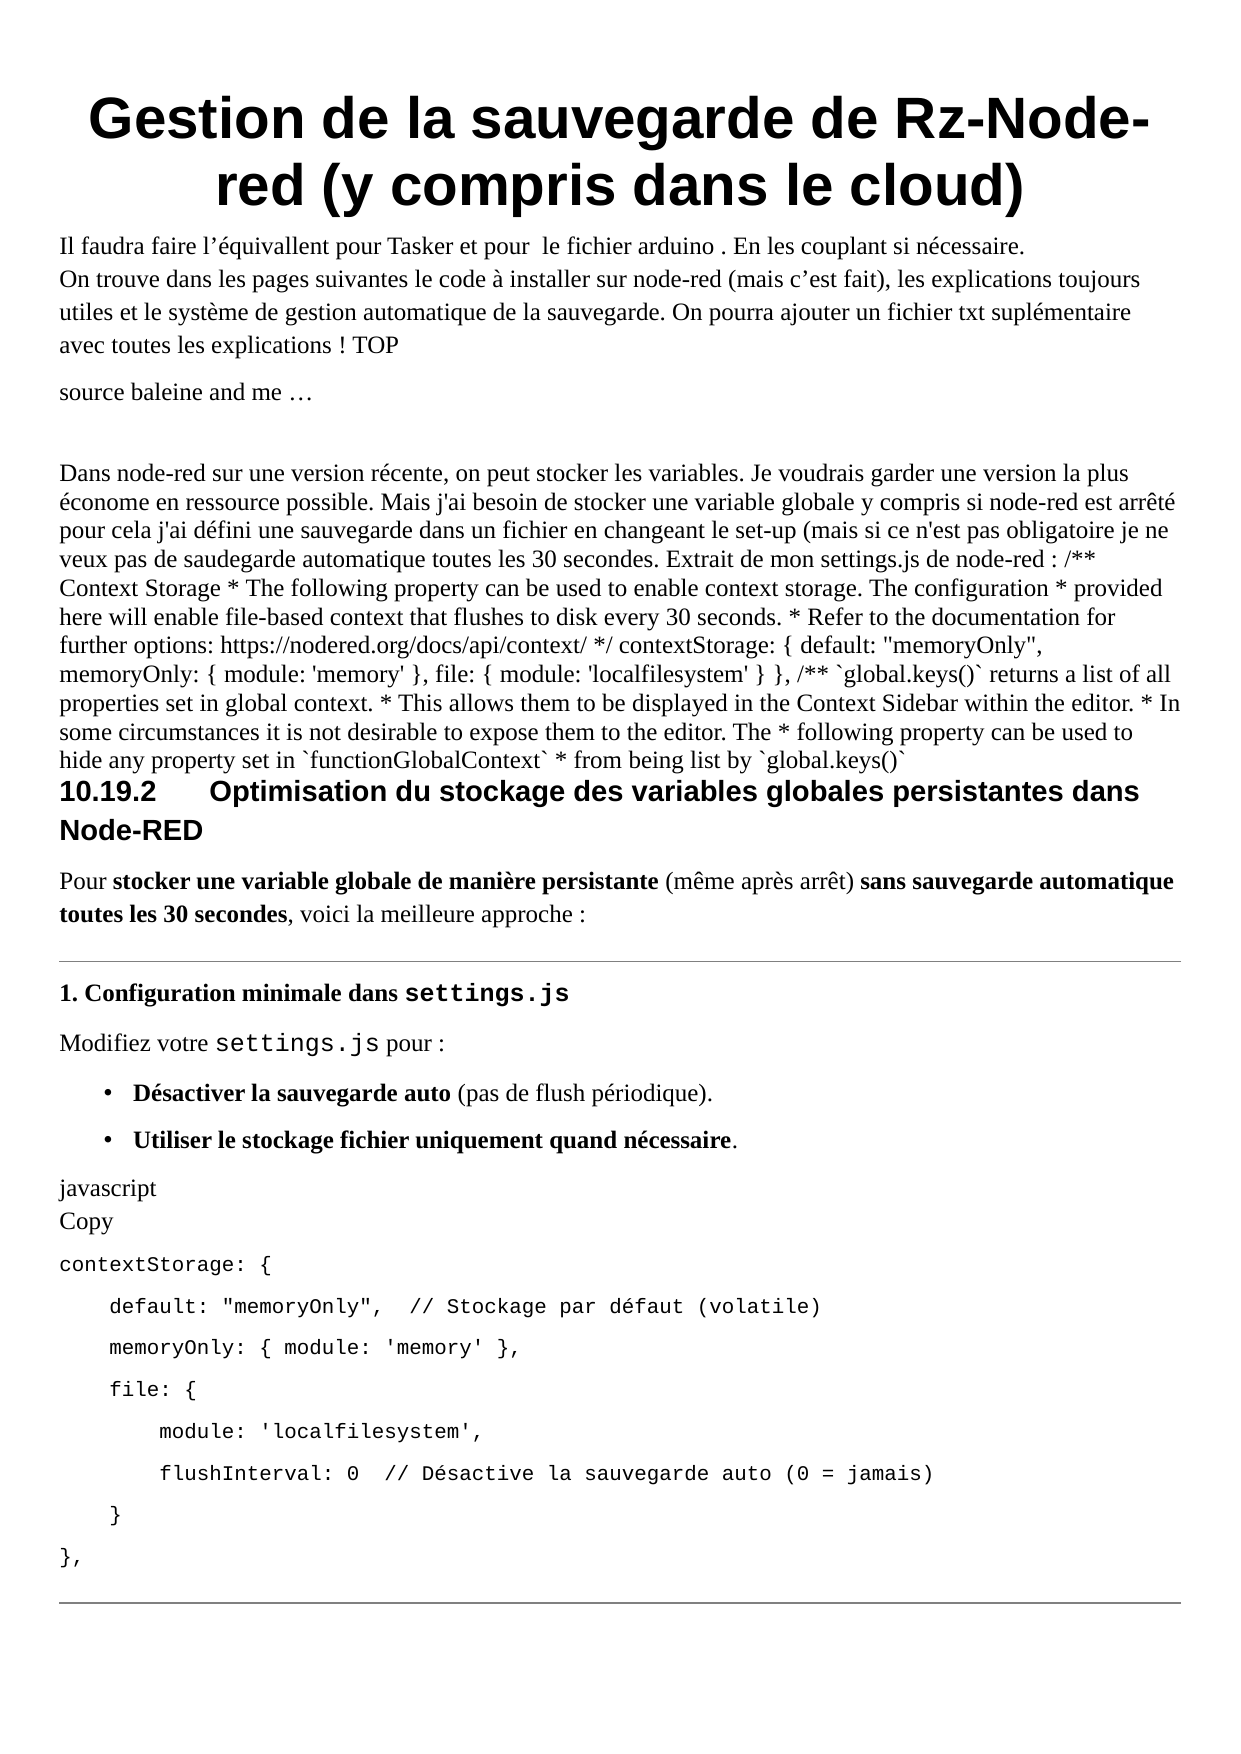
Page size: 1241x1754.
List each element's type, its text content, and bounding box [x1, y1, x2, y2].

text Pour stocker une variable globale de manière persistante (même après arrêt) sans sauvegarde automatique toutes les 30 secondes, voici la meilleure approche : [59, 866, 1181, 928]
text }, [59, 1546, 1181, 1570]
title Gestion de la sauvegarde de Rz-Node-red (y compris dans le cloud) [59, 84, 1181, 218]
text memoryOnly: { module: 'memory' }, [59, 1337, 1181, 1361]
list Utiliser le stockage fichier uniquement quand nécessaire. [103, 1126, 1181, 1154]
subtitle 1. Configuration minimale dans settings.js [59, 978, 1181, 1009]
subtitle Optimisation du stockage des variables globales persistantes dans Node-RED [59, 774, 1181, 846]
text default: "memoryOnly", // Stockage par défaut (volatile) [59, 1296, 1181, 1319]
text Copy [59, 1206, 1181, 1235]
text contextStorage: { [59, 1254, 1181, 1277]
text Il faudra faire l’équivallent pour Tasker et pour le fichier arduino . En les couplant si nécessaire. On trouve dans les pages suivantes le code à installer sur node-red (mais c’est fait), les explications toujours utiles et le système de gestion automatique de la sauvegarde. On pourra ajouter un fichier txt suplémentaire avec toutes les explications ! TOP [59, 231, 1181, 358]
text javascript [59, 1173, 1181, 1202]
text Modifiez votre settings.js pour : [59, 1028, 1181, 1059]
text module: 'localfilesystem', [59, 1421, 1181, 1444]
text Dans node-red sur une version récente, on peut stocker les variables. Je voudrais garder une version la plus économe en ressource possible. Mais j'ai besoin de stocker une variable globale y compris si node-red est arrêté pour cela j'ai défini une sauvegarde dans un fichier en changeant le set-up (mais si ce n'est pas obligatoire je ne veux pas de saudegarde automatique toutes les 30 secondes. Extrait de mon settings.js de node-red : /** Context Storage * The following property can be used to enable context storage. The configuration * provided here will enable file-based context that flushes to disk every 30 seconds. * Refer to the documentation for further options: https://nodered.org/docs/api/context/ */ contextStorage: { default: "memoryOnly", memoryOnly: { module: 'memory' }, file: { module: 'localfilesystem' } }, /** `global.keys()` returns a list of all properties set in global context. * This allows them to be displayed in the Context Sidebar within the editor. * In some circumstances it is not desirable to expose them to the editor. The * following property can be used to hide any property set in `functionGlobalContext` * from being list by `global.keys()` [59, 458, 1181, 774]
text file: { [59, 1379, 1181, 1403]
list Désactiver la sauvegarde auto (pas de flush périodique). [103, 1078, 1181, 1107]
text flushInterval: 0 // Désactive la sauvegarde auto (0 = jamais) [59, 1463, 1181, 1486]
text source baleine and me … [59, 377, 1181, 439]
text } [59, 1504, 1181, 1528]
